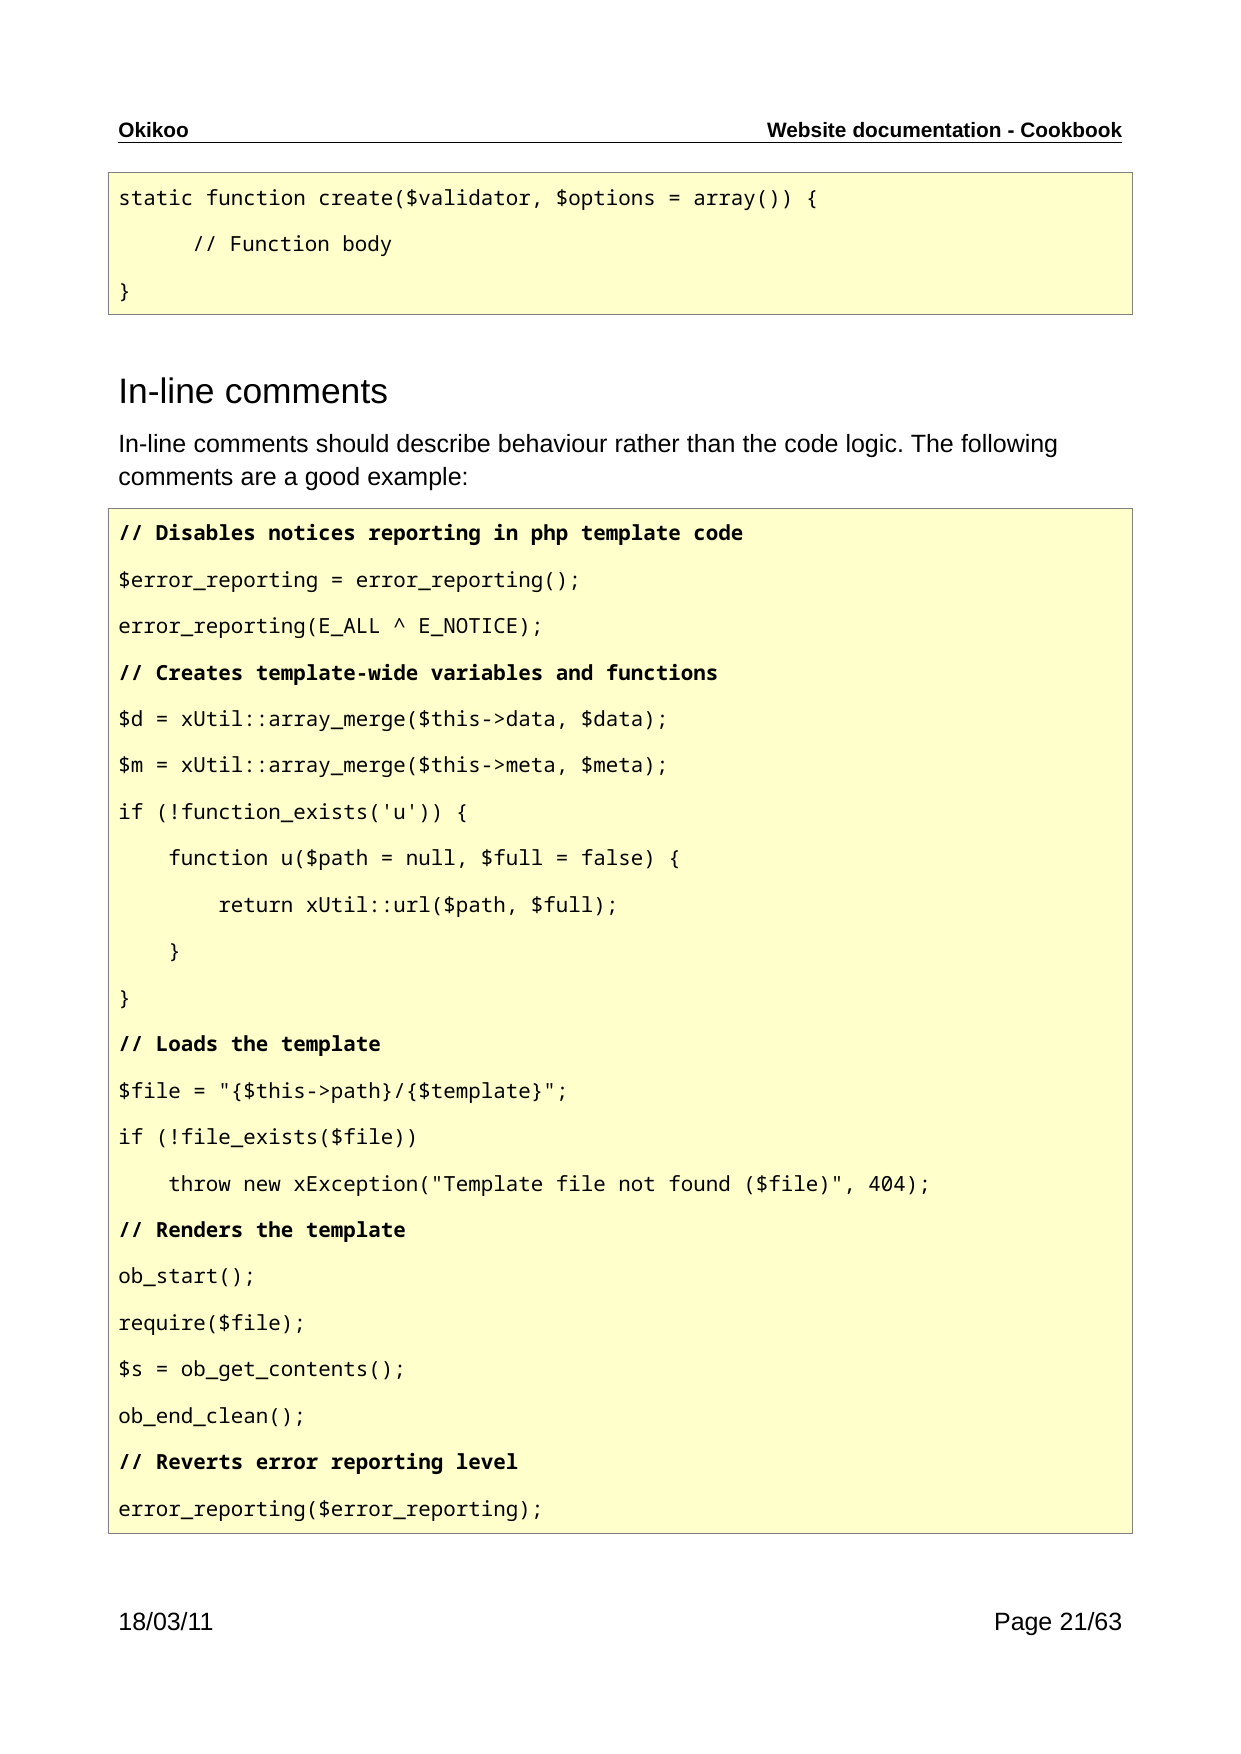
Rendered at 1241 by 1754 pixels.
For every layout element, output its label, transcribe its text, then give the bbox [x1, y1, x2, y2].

text } [109, 926, 1132, 965]
text // Function body [109, 219, 1132, 258]
text $d = xUtil::array_merge($this->data, $data); [109, 693, 1132, 732]
text function u($path = null, $full = false) { [109, 833, 1132, 872]
text ob_end_clean(); [109, 1390, 1132, 1429]
text $m = xUtil::array_merge($this->meta, $meta); [109, 740, 1132, 779]
text require($file); [109, 1297, 1132, 1336]
subtitle In-line comments [118, 370, 1122, 411]
text throw new xException("Template file not found ($file)", 404); [109, 1158, 1132, 1197]
text // Creates template-wide variables and functions [109, 647, 1132, 686]
text // Loads the template [109, 1019, 1132, 1058]
text } [109, 265, 1132, 314]
text error_reporting(E_ALL ^ E_NOTICE); [109, 601, 1132, 639]
text // Reverts error reporting level [109, 1437, 1132, 1476]
text static function create($validator, $options = array()) { [109, 173, 1132, 211]
text if (!function_exists('u')) { [109, 786, 1132, 825]
text } [109, 972, 1132, 1011]
text ob_start(); [109, 1251, 1132, 1290]
text $file = "{$this->path}/{$template}"; [109, 1065, 1132, 1104]
text // Renders the template [109, 1204, 1132, 1243]
text // Disables notices reporting in php template code [109, 509, 1132, 547]
text if (!file_exists($file)) [109, 1112, 1132, 1151]
text $s = ob_get_contents(); [109, 1344, 1132, 1383]
text error_reporting($error_reporting); [109, 1483, 1132, 1533]
text return xUtil::url($path, $full); [109, 879, 1132, 918]
text In-line comments should describe behaviour rather than the code logic. The following comments are a good example: [118, 429, 1122, 491]
text $error_reporting = error_reporting(); [109, 554, 1132, 593]
